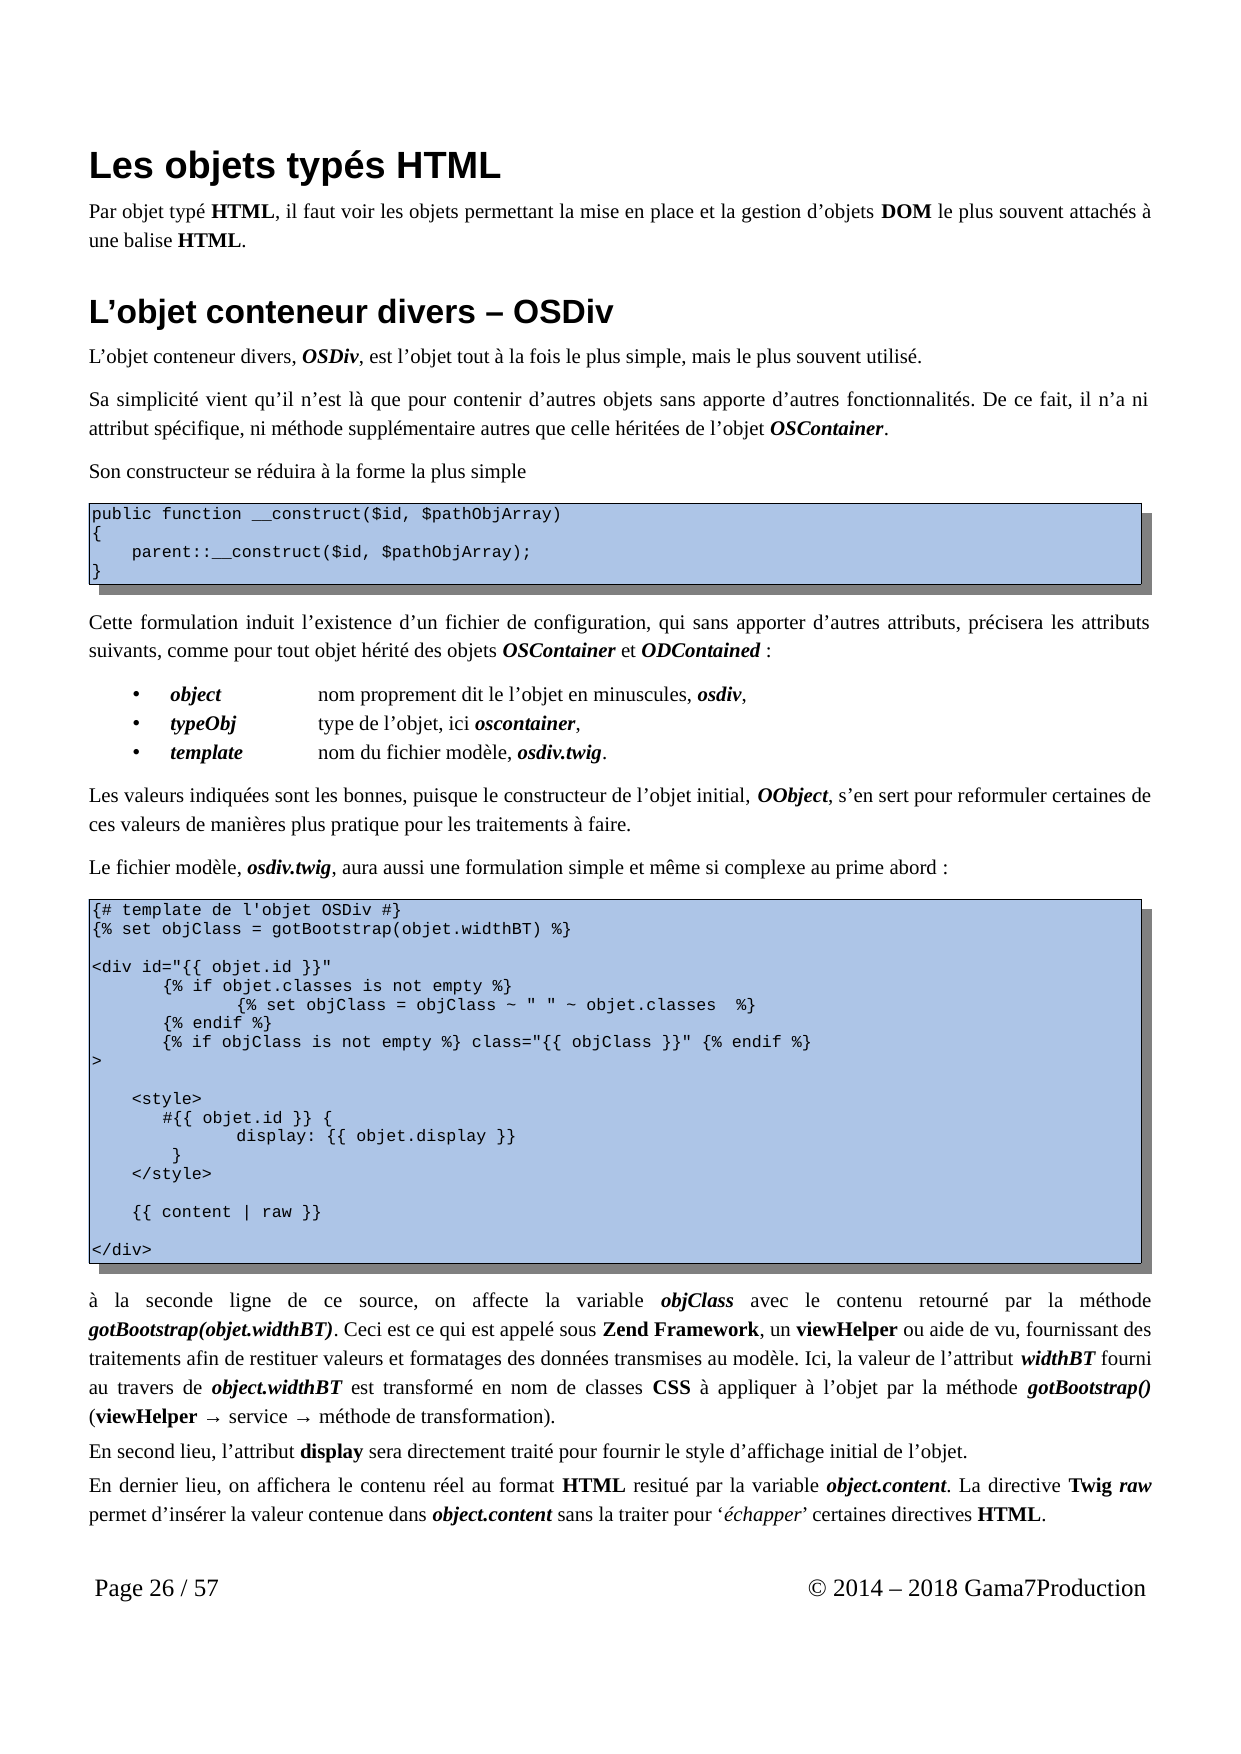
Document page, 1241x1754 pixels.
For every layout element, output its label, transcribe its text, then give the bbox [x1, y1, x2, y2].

text } [90, 559, 1141, 584]
text } [90, 1144, 1141, 1163]
text #{{ objet.id }} { [90, 1106, 1141, 1125]
text <div id="{{ objet.id }}" [90, 955, 1141, 974]
text Les valeurs indiquées sont les bonnes, puisque le constructeur de l’objet initial, OObject, s’en sert pour reformuler certaines de ces valeurs de manières plus pratique pour les traitements à faire. [88, 783, 1152, 836]
text Cette formulation induit l’existence d’un fichier de configuration, qui sans apporter d’autres attributs, précisera les attributs suivants, comme pour tout objet hérité des objets OSContainer et ODContained : [88, 609, 1152, 662]
text Son constructeur se réduira à la forme la plus simple [88, 459, 1152, 483]
text {# template de l'objet OSDiv #} [90, 900, 1141, 918]
text En second lieu, l’attribut display sera directement traité pour fournir le style d’affichage initial de l’objet. [88, 1439, 1152, 1463]
text {% if objet.classes is not empty %} [90, 974, 1141, 993]
list object nom proprement dit le l’objet en minuscules, osdiv, [133, 682, 1152, 706]
text > [90, 1049, 1141, 1068]
text { [90, 522, 1141, 540]
text parent::__construct($id, $pathObjArray); [90, 540, 1141, 559]
text {% set objClass = objClass ~ " " ~ objet.classes %} [90, 993, 1141, 1012]
text public function __construct($id, $pathObjArray) [90, 504, 1141, 522]
text display: {{ objet.display }} [90, 1125, 1141, 1144]
text <style> [90, 1087, 1141, 1106]
text Par objet typé HTML, il faut voir les objets permettant la mise en place et la gestion d’objets DOM le plus souvent attachés à une balise HTML. [88, 199, 1152, 252]
subtitle Les objets typés HTML [88, 143, 1152, 187]
text Sa simplicité vient qu’il n’est là que pour contenir d’autres objets sans apporte d’autres fonctionnalités. De ce fait, il n’a ni attribut spécifique, ni méthode supplémentaire autres que celle héritées de l’objet OSContainer. [88, 387, 1152, 440]
text {% endif %} [90, 1012, 1141, 1031]
text {% set objClass = gotBootstrap(objet.widthBT) %} [90, 918, 1141, 936]
text </style> [90, 1163, 1141, 1182]
text L’objet conteneur divers, OSDiv, est l’objet tout à la fois le plus simple, mais le plus souvent utilisé. [88, 343, 1152, 368]
text Le fichier modèle, osdiv.twig, aura aussi une formulation simple et même si complexe au prime abord : [88, 855, 1152, 879]
text {% if objClass is not empty %} class="{{ objClass }}" {% endif %} [90, 1031, 1141, 1049]
text </div> [90, 1238, 1141, 1263]
text {{ content | raw }} [90, 1200, 1141, 1219]
subtitle L’objet conteneur divers – OSDiv [88, 292, 1152, 331]
text à la seconde ligne de ce source, on affecte la variable objClass avec le contenu retourné par la méthode gotBootstrap(objet.widthBT). Ceci est ce qui est appelé sous Zend Framework, un viewHelper ou aide de vu, fournissant des traitements afin de restituer valeurs et formatages des données transmises au modèle. Ici, la valeur de l’attribut widthBT fourni au travers de object.widthBT est transformé en nom de classes CSS à appliquer à l’objet par la méthode gotBootstrap() (viewHelper → service → méthode de transformation). [88, 1288, 1152, 1428]
list typeObj type de l’objet, ici oscontainer, [133, 711, 1152, 735]
text En dernier lieu, on affichera le contenu réel au format HTML resitué par la variable object.content. La directive Twig raw permet d’insérer la valeur contenue dans object.content sans la traiter pour ‘échapper’ certaines directives HTML. [88, 1473, 1152, 1526]
list template nom du fichier modèle, osdiv.twig. [133, 739, 1152, 764]
